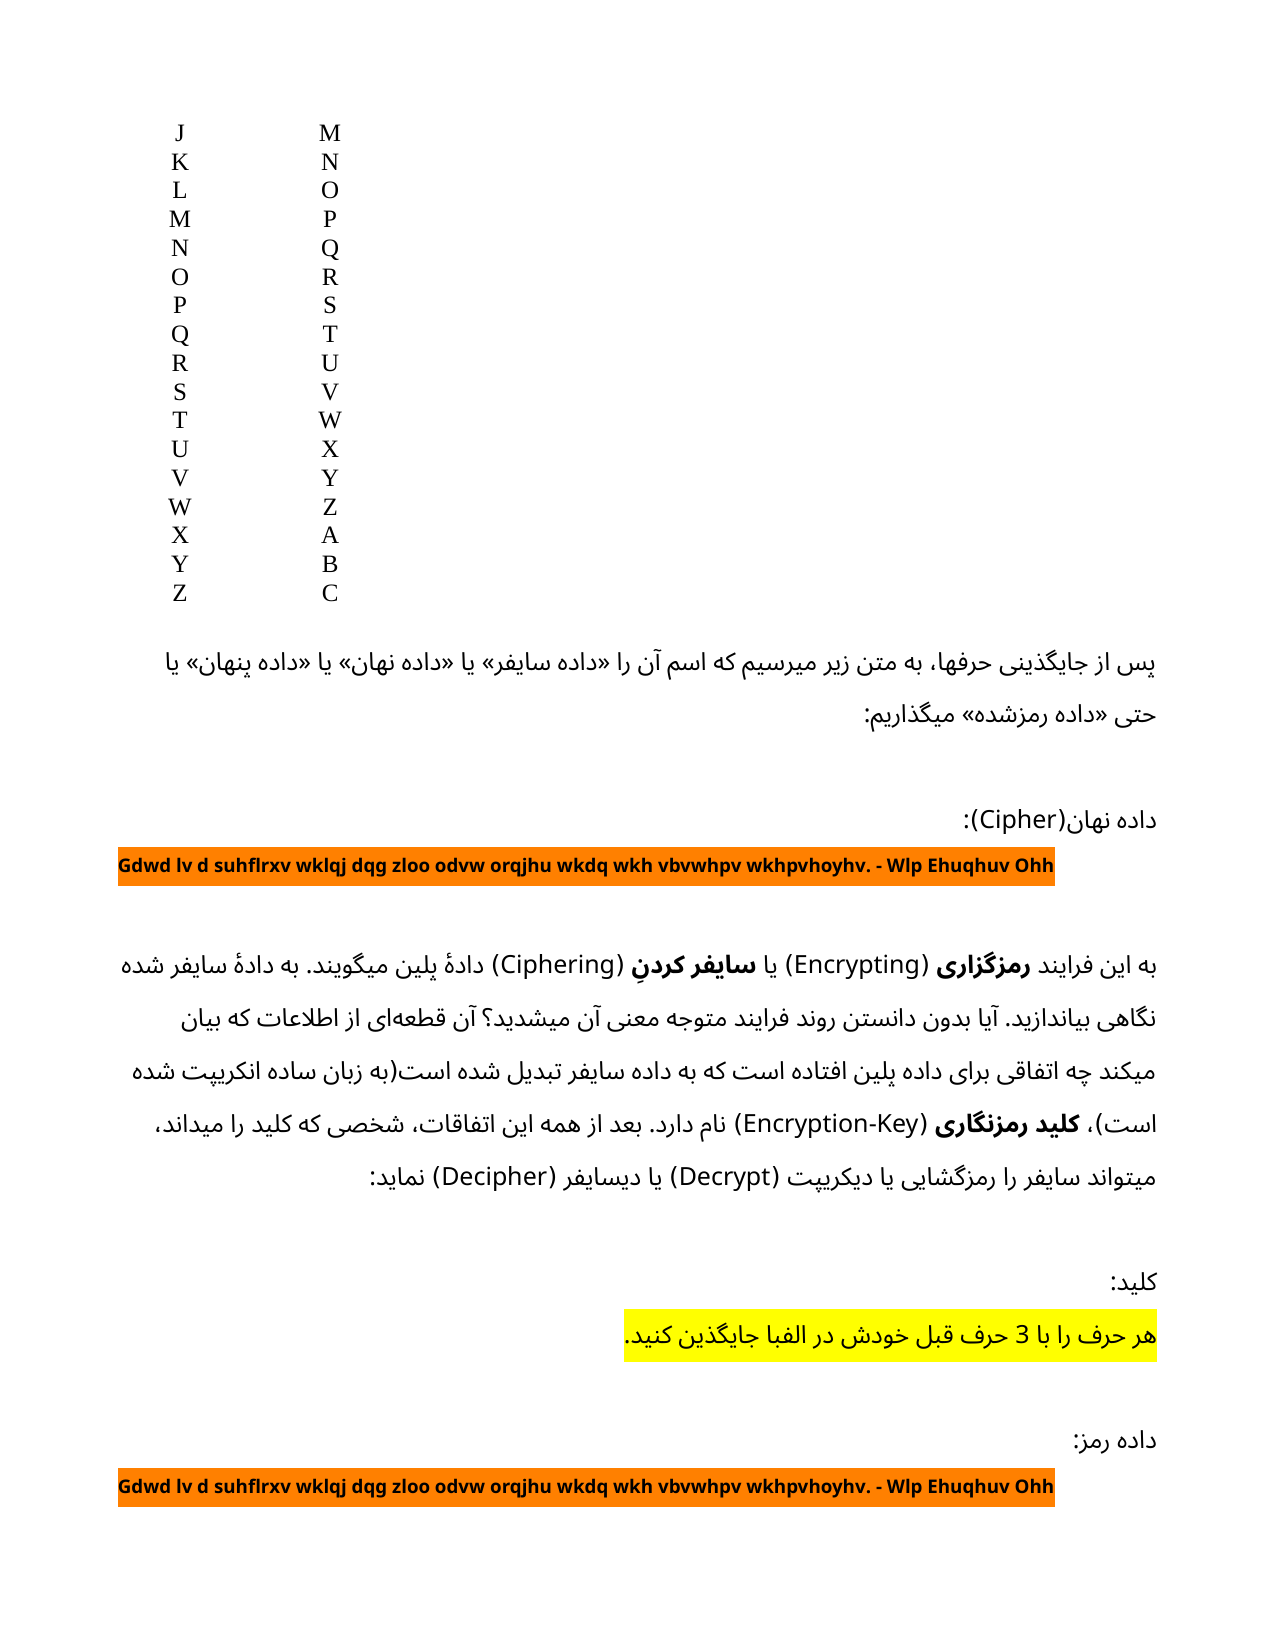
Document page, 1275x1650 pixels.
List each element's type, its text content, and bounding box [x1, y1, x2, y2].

text Gdwd lv d suhflrxv wklqj dqg zloo odvw orqjhu wkdq wkh vbvwhpv wkhpvhoyhv. - Wlp Ehuqhuv Ohh [118, 847, 1157, 886]
table_cell P [248, 204, 412, 233]
text هر حرف را با 3 حرف قبل خودش در الفبا جایگذین کنید. [118, 1309, 1157, 1362]
table_cell T [112, 406, 248, 434]
table_cell S [248, 291, 412, 319]
table_cell S [112, 377, 248, 406]
table_cell U [112, 434, 248, 463]
text داده نهان(Cipher): [118, 794, 1157, 847]
table_cell O [112, 262, 248, 291]
table_cell Z [248, 492, 412, 521]
table_cell K [112, 147, 248, 176]
table_cell T [248, 319, 412, 348]
text Gdwd lv d suhflrxv wklqj dqg zloo odvw orqjhu wkdq wkh vbvwhpv wkhpvhoyhv. - Wlp Ehuqhuv Ohh [118, 1467, 1157, 1507]
table_cell M [248, 118, 412, 147]
table_cell Y [248, 463, 412, 492]
table_cell U [248, 348, 412, 377]
table_cell N [248, 147, 412, 176]
table_cell Q [248, 233, 412, 262]
table_cell V [112, 463, 248, 492]
table_cell C [248, 578, 412, 607]
table_cell P [112, 291, 248, 319]
table_cell V [248, 377, 412, 406]
table_cell R [248, 262, 412, 291]
table_cell Y [112, 549, 248, 578]
table_cell L [112, 176, 248, 204]
table_cell X [248, 434, 412, 463]
table_cell A [248, 521, 412, 549]
table_cell Z [112, 578, 248, 607]
text داده رمز: [118, 1414, 1157, 1467]
table_cell Q [112, 319, 248, 348]
table_cell O [248, 176, 412, 204]
table_cell B [248, 549, 412, 578]
table_cell W [248, 406, 412, 434]
table_cell X [112, 521, 248, 549]
table_cell N [112, 233, 248, 262]
table_cell R [112, 348, 248, 377]
text به این فرایند رمزگزاری (Encrypting) یا سایفر کردنِ (Ciphering) داده‌ٔ پلین میگویند. به دادهٔ سایفر شده نگاهی بیاندازید. آیا بدون دانستن روند فرایند متوجه معنی آن میشدید؟ آن قطعه‌ای از اطلاعات که بیان میکند چه اتفاقی برای داده پلین افتاده است که به داده سایفر تبدیل شده است(به زبان ساده انکریپت شده است)، کلید رمزنگاری (Encryption-Key) نام دارد. بعد از همه این اتفاقات، شخصی که کلید را میداند، میتواند سایفر را رمزگشایی یا دیکریپت (Decrypt) یا دیسایفر (Decipher) نماید: [118, 939, 1157, 1203]
text پس از جایگذینی حرفها، به متن زیر میرسیم که اسم آن را «داده سایفر» یا «داده نهان» یا «داده پنهان» یا حتی «داده رمزشده» میگذاریم: [118, 636, 1157, 741]
table_cell J [112, 118, 248, 147]
table_cell W [112, 492, 248, 521]
table_cell M [112, 204, 248, 233]
text کلید: [118, 1256, 1157, 1309]
